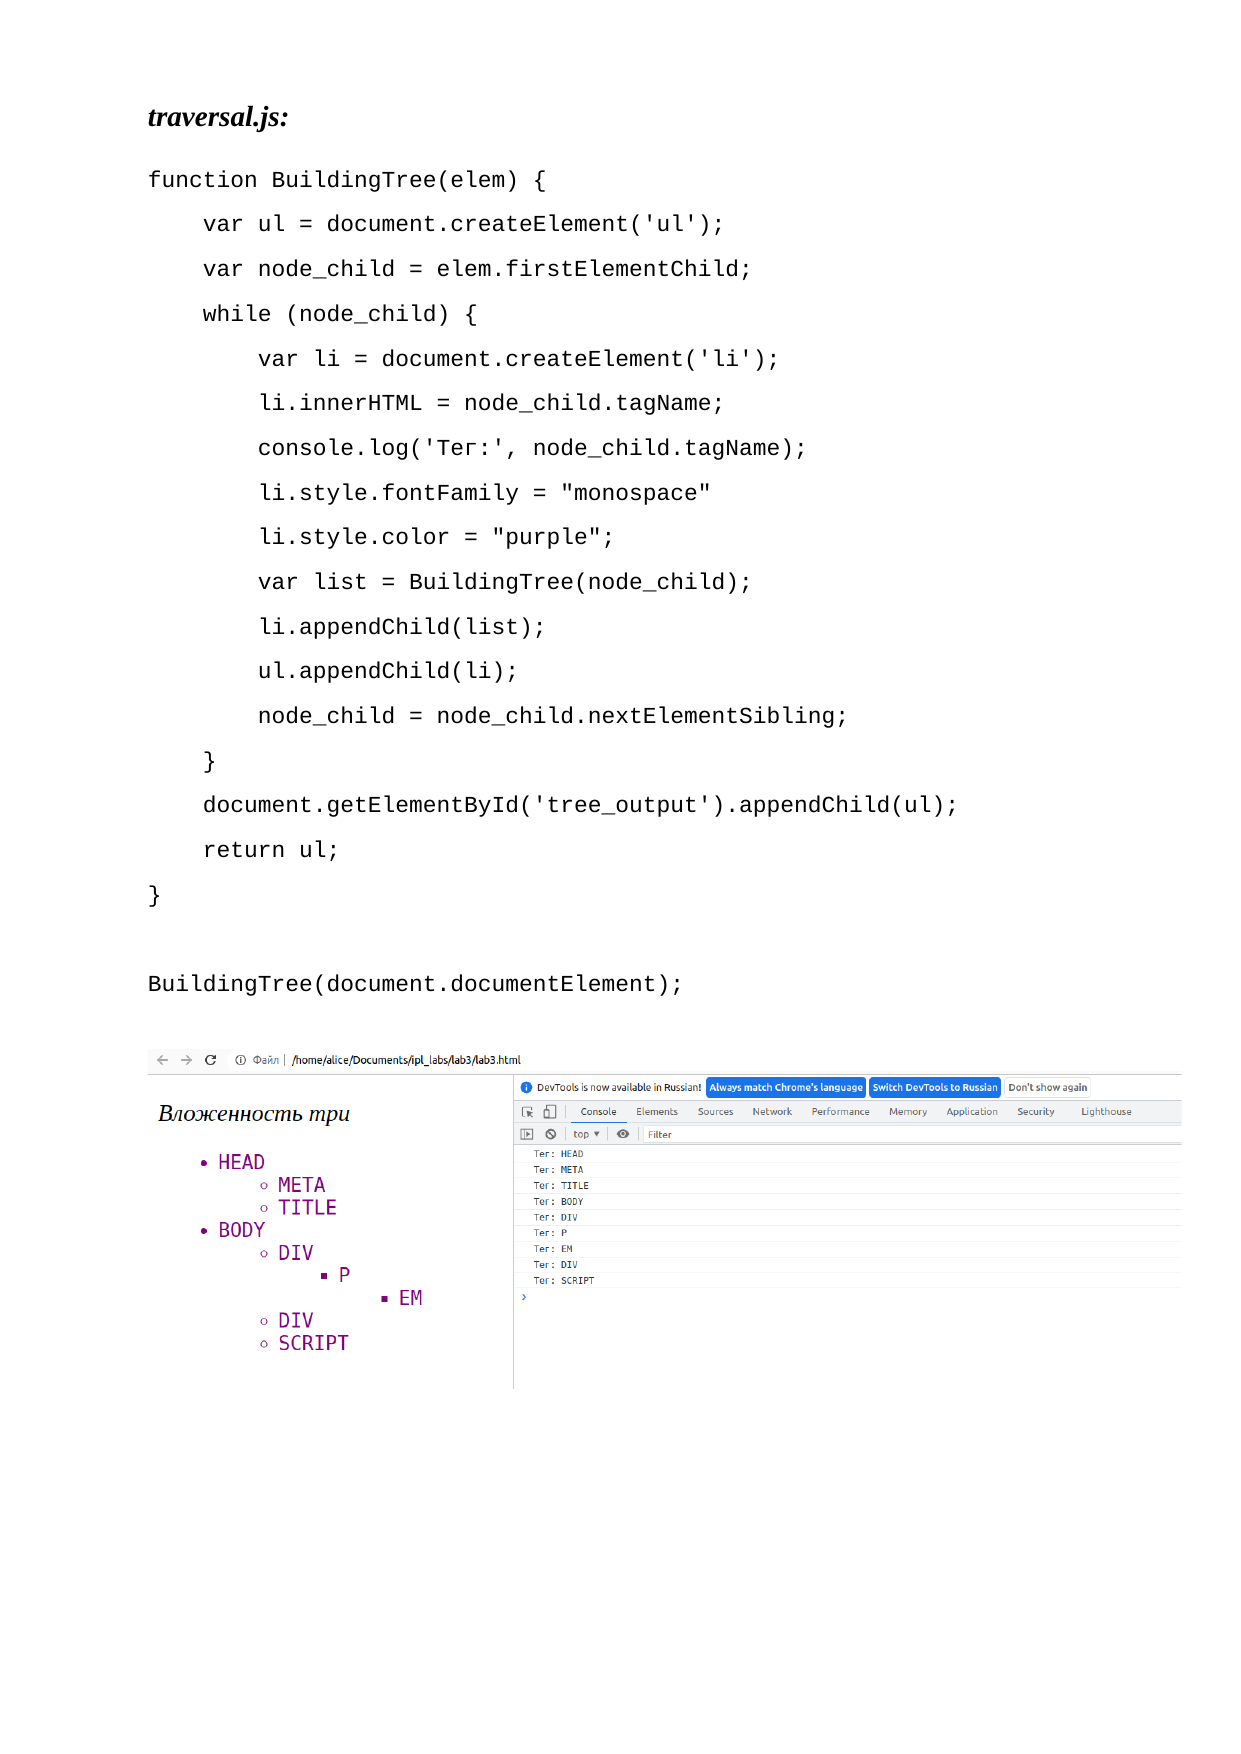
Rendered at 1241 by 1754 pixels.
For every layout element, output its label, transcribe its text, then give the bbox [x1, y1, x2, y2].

text var li = document.createElement('li'); [148, 347, 1182, 373]
text var ul = document.createElement('ul'); [148, 213, 1182, 239]
text BuildingTree(document.documentElement); [148, 972, 1182, 998]
text ul.appendChild(li); [148, 660, 1182, 686]
text return ul; [148, 838, 1182, 864]
text document.getElementById('tree_output').appendChild(ul); [148, 794, 1182, 820]
text function BuildingTree(elem) { [148, 168, 1182, 194]
text li.innerHTML = node_child.tagName; [148, 392, 1182, 417]
text node_child = node_child.nextElementSibling; [148, 704, 1182, 730]
picture [147, 1049, 1182, 1389]
text while (node_child) { [148, 302, 1182, 328]
text var node_child = elem.firstElementChild; [148, 257, 1182, 283]
text traversal.js: [148, 99, 1182, 133]
text console.log('Тег:', node_child.tagName); [148, 436, 1182, 462]
text } [148, 883, 1182, 909]
text } [148, 749, 1182, 775]
text var list = BuildingTree(node_child); [148, 570, 1182, 596]
text li.appendChild(list); [148, 615, 1182, 641]
text li.style.color = "purple"; [148, 526, 1182, 552]
text li.style.fontFamily = "monospace" [148, 481, 1182, 507]
